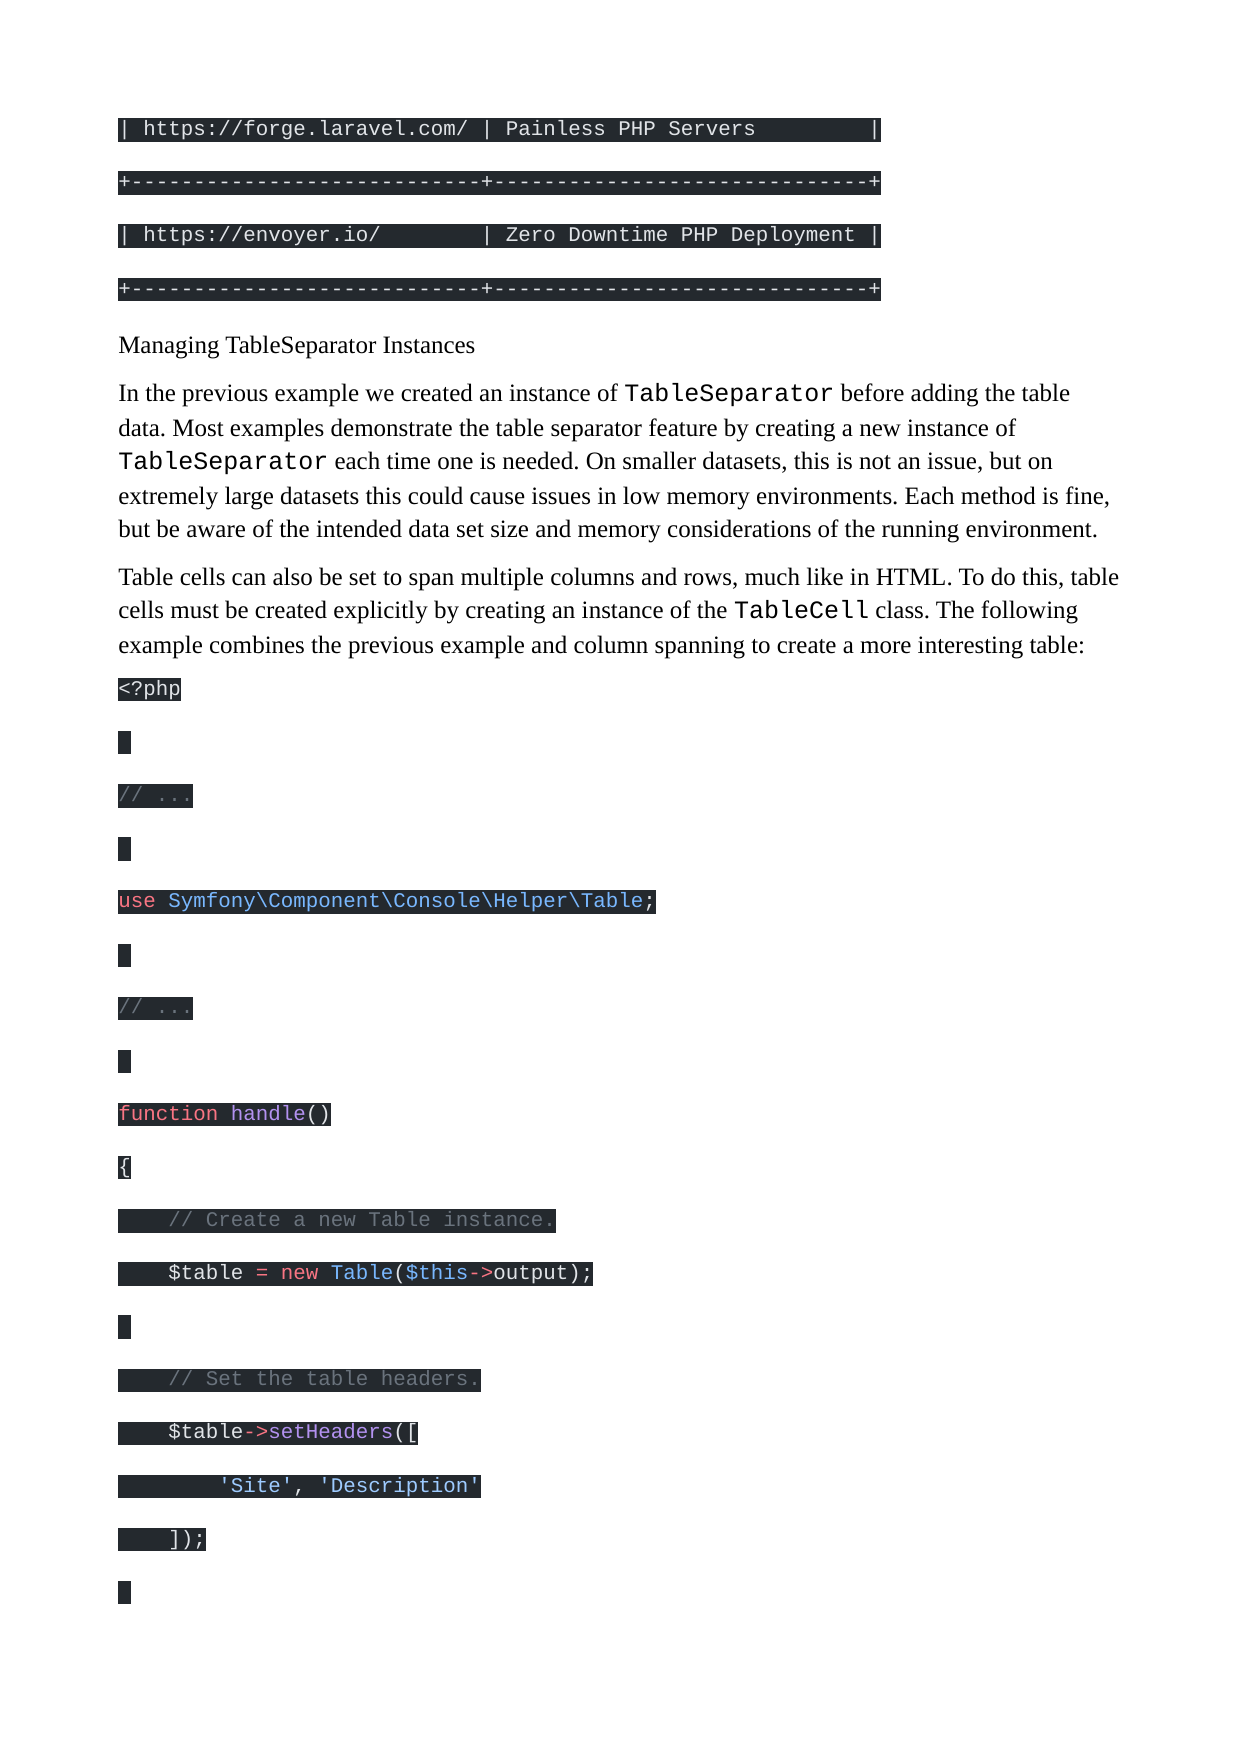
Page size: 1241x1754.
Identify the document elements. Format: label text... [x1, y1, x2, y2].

text <?php [118, 678, 1122, 701]
text use Symfony\Component\Console\Helper\Table; [118, 890, 1122, 914]
text +----------------------------+------------------------------+ [118, 171, 1122, 195]
text // ... [118, 997, 1122, 1020]
text { [118, 1156, 1122, 1179]
text // Create a new Table instance. [118, 1209, 1122, 1233]
text // Set the table headers. [118, 1368, 1122, 1392]
text Managing TableSeparator Instances [118, 331, 1122, 359]
text | https://envoyer.io/ | Zero Downtime PHP Deployment | [118, 224, 1122, 248]
text $table->setHeaders([ [118, 1422, 1122, 1445]
text | https://forge.laravel.com/ | Painless PHP Servers | [118, 118, 1122, 142]
text In the previous example we created an instance of TableSeparator before adding the table data. Most examples demonstrate the table separator feature by creating a new instance of TableSeparator each time one is needed. On smaller datasets, this is not an issue, but on extremely large datasets this could cause issues in low memory environments. Each method is fine, but be aware of the intended data set size and memory considerations of the running environment. [118, 378, 1122, 543]
text +----------------------------+------------------------------+ [118, 277, 1122, 301]
text $table = new Table($this->output); [118, 1262, 1122, 1286]
text 'Site', 'Description' [118, 1475, 1122, 1498]
text function handle() [118, 1103, 1122, 1126]
text // ... [118, 784, 1122, 808]
text Table cells can also be set to span multiple columns and rows, much like in HTML. To do this, table cells must be created explicitly by creating an instance of the TableCell class. The following example combines the previous example and column spanning to create a more interesting table: [118, 562, 1122, 659]
text ]); [118, 1528, 1122, 1551]
